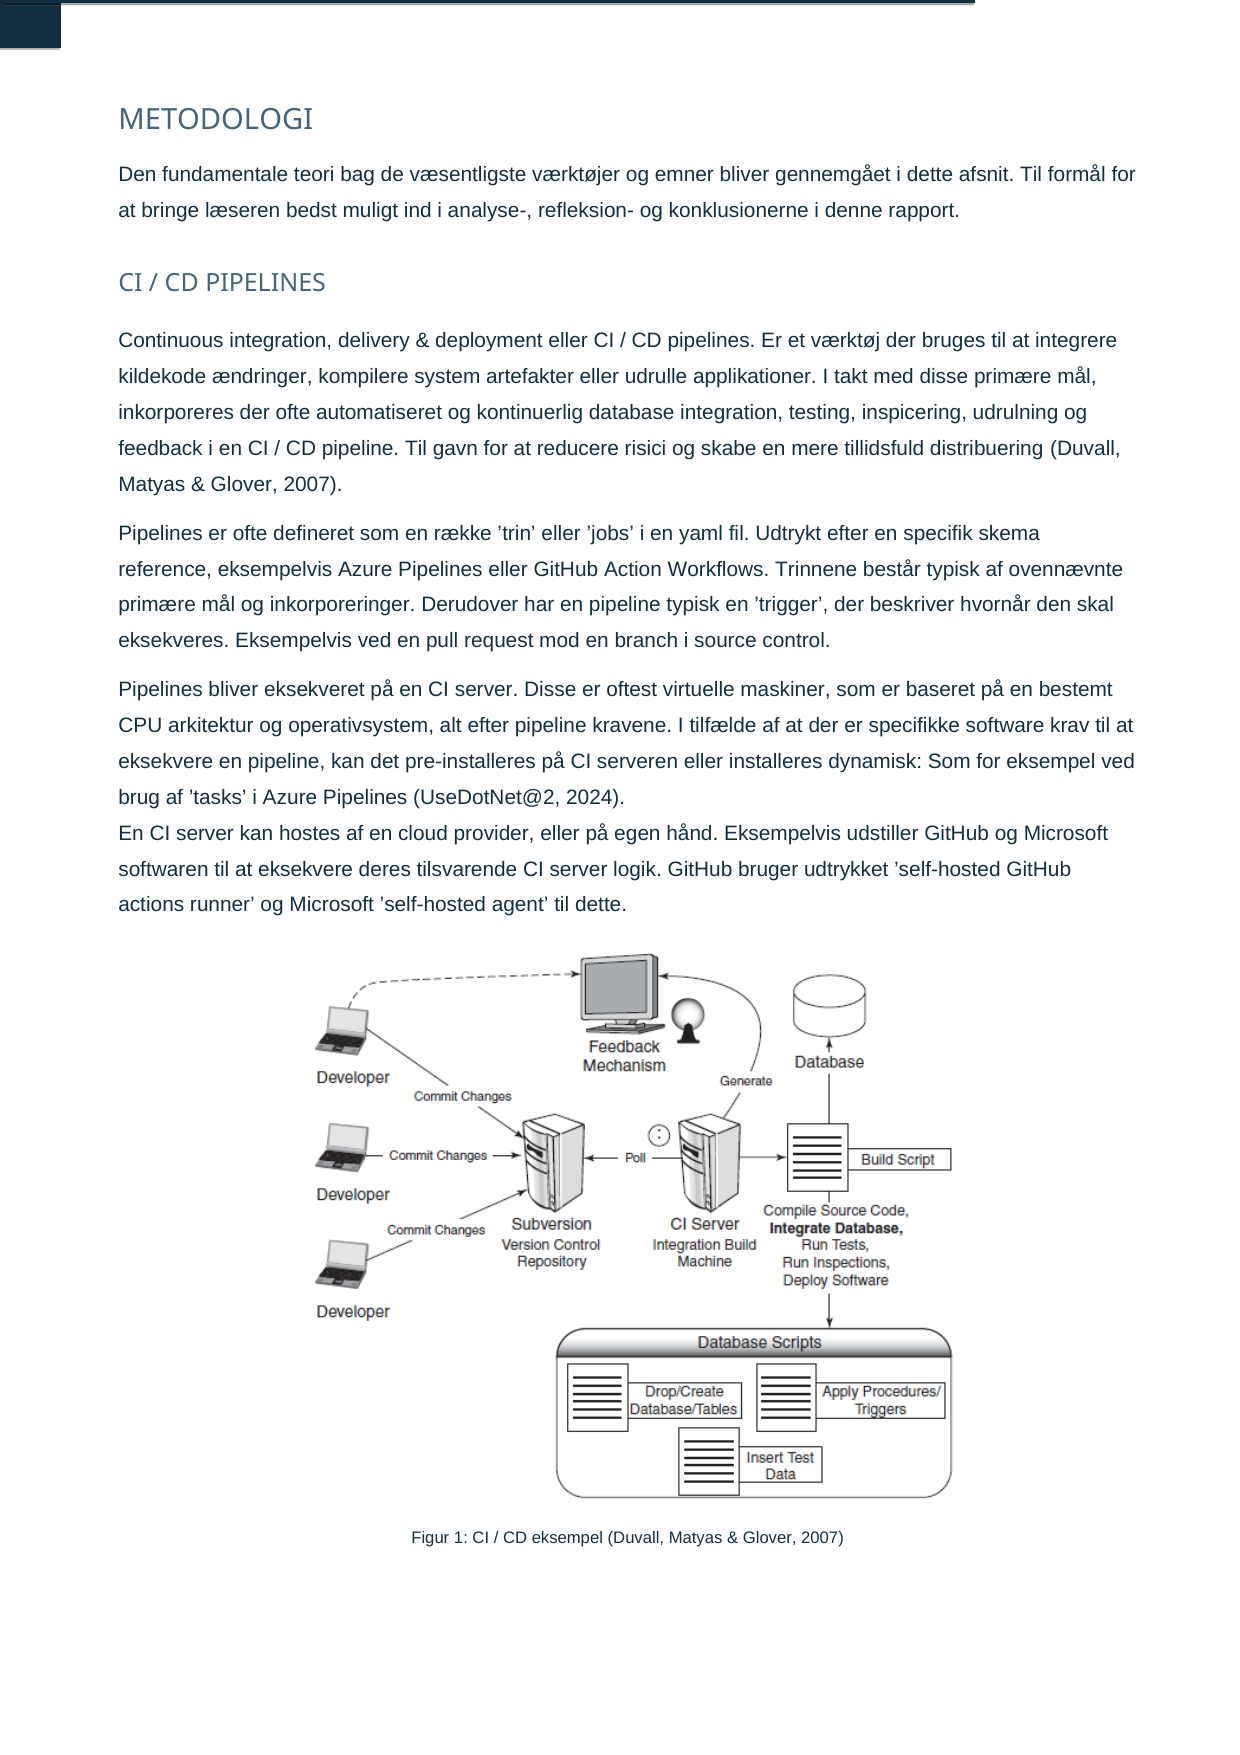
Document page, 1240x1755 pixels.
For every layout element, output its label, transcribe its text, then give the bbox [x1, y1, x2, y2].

subtitle Metodologi [118, 98, 1137, 138]
text Continuous integration, delivery & deployment eller CI / CD pipelines. Er et værktøj der bruges til at integrere kildekode ændringer, kompilere system artefakter eller udrulle applikationer. I takt med disse primære mål, inkorporeres der ofte automatiseret og kontinuerlig database integration, testing, inspicering, udrulning og feedback i en CI / CD pipeline. Til gavn for at reducere risici og skabe en mere tillidsfuld distribuering (Duvall, Matyas & Glover, 2007). [118, 328, 1137, 496]
text Pipelines bliver eksekveret på en CI server. Disse er oftest virtuelle maskiner, som er baseret på en bestemt CPU arkitektur og operativsystem, alt efter pipeline kravene. I tilfælde af at der er specifikke software krav til at eksekvere en pipeline, kan det pre-installeres på CI serveren eller installeres dynamisk: Som for eksempel ved brug af ’tasks’ i Azure Pipelines (UseDotNet@2, 2024). En CI server kan hostes af en cloud provider, eller på egen hånd. Eksempelvis udstiller GitHub og Microsoft softwaren til at eksekvere deres tilsvarende CI server logik. GitHub bruger udtrykket ’self-hosted GitHub actions runner’ og Microsoft ’self-hosted agent’ til dette. [118, 677, 1137, 916]
text Den fundamentale teori bag de væsentligste værktøjer og emner bliver gennemgået i dette afsnit. Til formål for at bringe læseren bedst muligt ind i analyse-, refleksion- og konklusionerne i denne rapport. [118, 162, 1137, 221]
text Figur 1: CI / CD eksempel (Duvall, Matyas & Glover, 2007) [118, 1527, 1137, 1547]
text Pipelines er ofte defineret som en række ’trin’ eller ’jobs’ i en yaml fil. Udtrykt efter en specifik skema reference, eksempelvis Azure Pipelines eller GitHub Action Workflows. Trinnene består typisk af ovennævnte primære mål og inkorporeringer. Derudover har en pipeline typisk en ’trigger’, der beskriver hvornår den skal eksekveres. Eksempelvis ved en pull request mod en branch i source control. [118, 520, 1137, 652]
subtitle CI / CD Pipelines [118, 265, 1137, 299]
